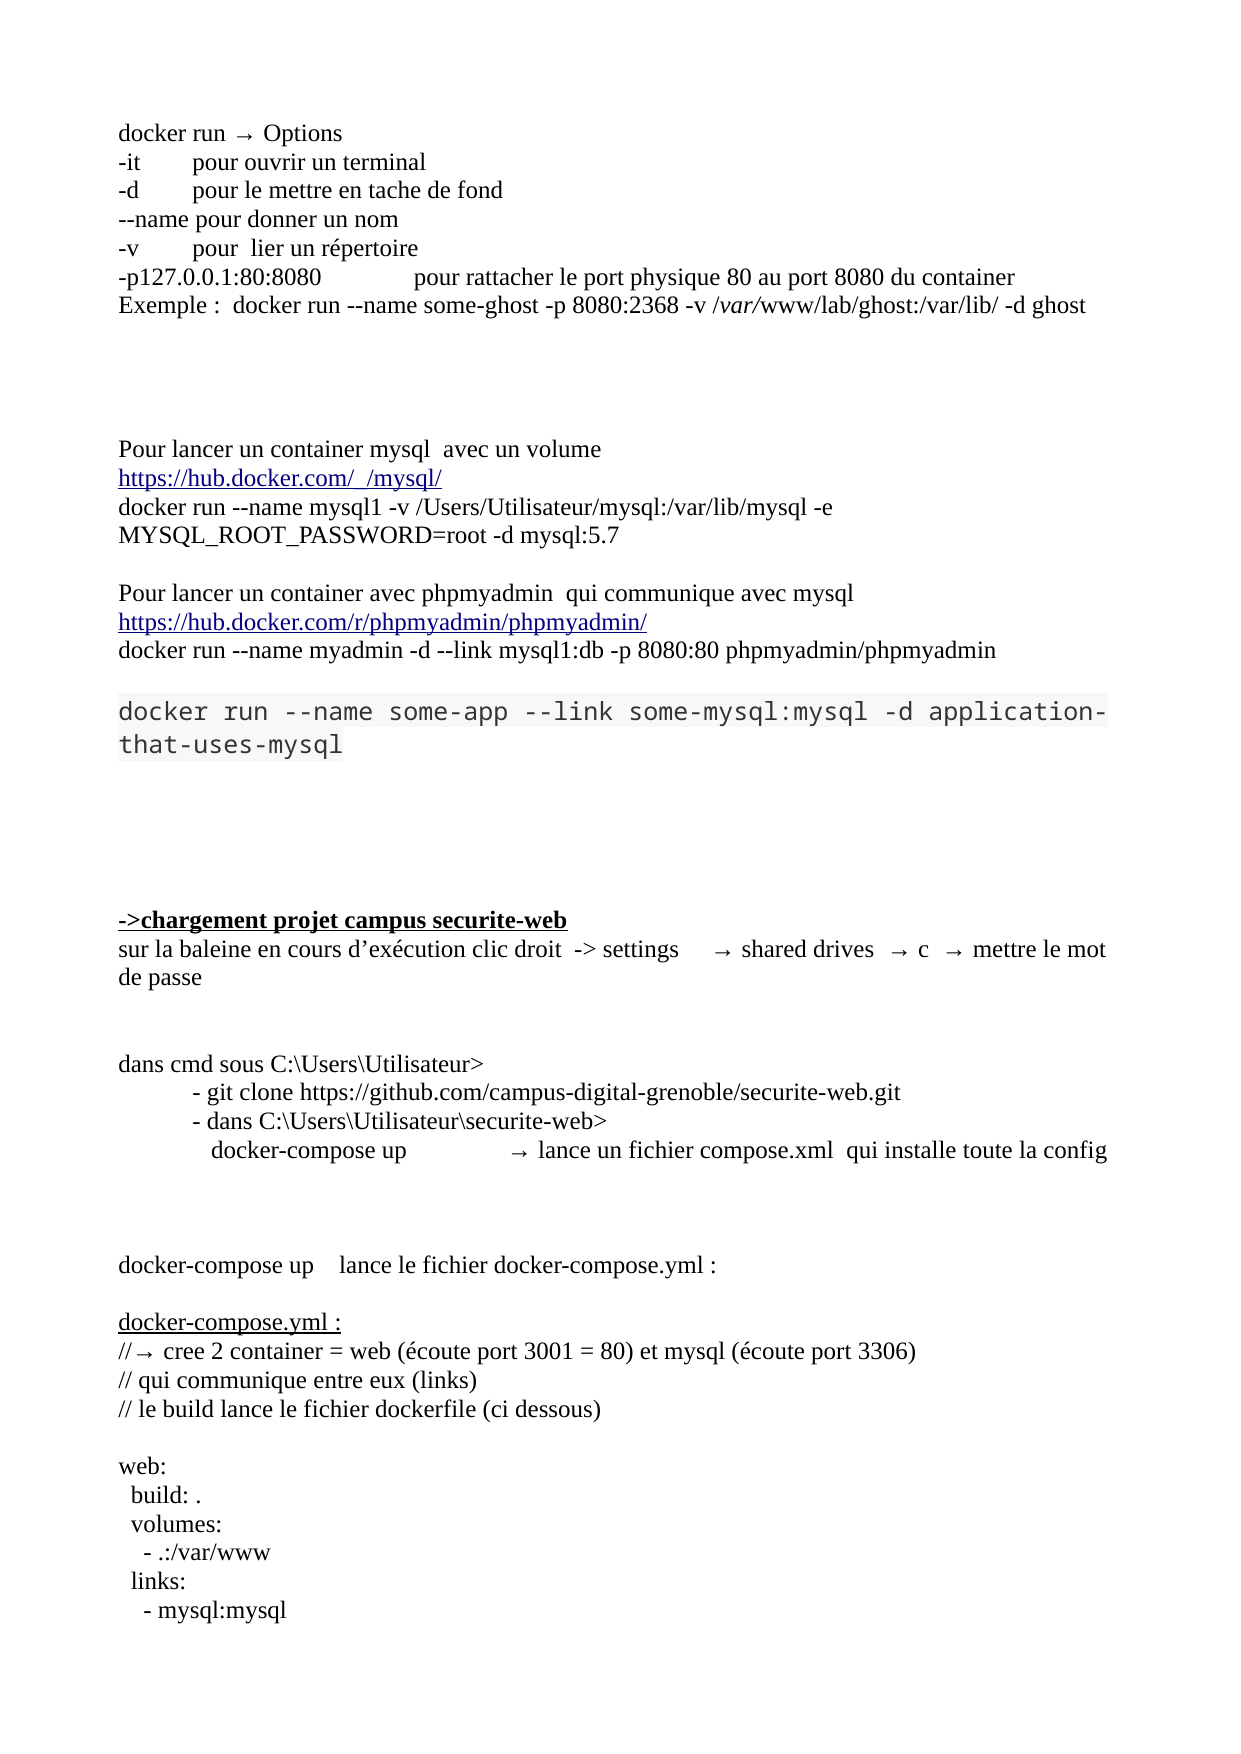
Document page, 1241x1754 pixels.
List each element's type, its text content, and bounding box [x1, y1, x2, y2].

text -it pour ouvrir un terminal [118, 147, 1122, 176]
text - dans C:\Users\Utilisateur\securite-web> [118, 1106, 1122, 1135]
text Pour lancer un container mysql avec un volume [118, 434, 1122, 463]
text volumes: [118, 1509, 1122, 1537]
text web: [118, 1451, 1122, 1480]
text docker run → Options [118, 118, 1122, 147]
text // le build lance le fichier dockerfile (ci dessous) [118, 1394, 1122, 1422]
text docker-compose up → lance un fichier compose.xml qui installe toute la config [118, 1135, 1122, 1164]
text sur la baleine en cours d’exécution clic droit -> settings → shared drives → c → mettre le mot de passe [118, 934, 1122, 991]
text - mysql:mysql [118, 1595, 1122, 1624]
text docker run --name myadmin -d --link mysql1:db -p 8080:80 phpmyadmin/phpmyadmin [118, 636, 1122, 664]
text build: . [118, 1480, 1122, 1509]
text https://hub.docker.com/r/phpmyadmin/phpmyadmin/ [118, 607, 1122, 636]
text Pour lancer un container avec phpmyadmin qui communique avec mysql [118, 578, 1122, 607]
text ->chargement projet campus securite-web [118, 905, 1122, 934]
text docker-compose up lance le fichier docker-compose.yml : [118, 1250, 1122, 1279]
text --name pour donner un nom [118, 204, 1122, 233]
text // qui communique entre eux (links) [118, 1365, 1122, 1394]
text docker-compose.yml : [118, 1307, 1122, 1336]
text links: [118, 1566, 1122, 1595]
text -v pour lier un répertoire [118, 233, 1122, 262]
text dans cmd sous C:\Users\Utilisateur> [118, 1049, 1122, 1077]
text docker run --name some-app --link some-mysql:mysql -d application-that-uses-mysql [118, 693, 1122, 761]
text - .:/var/www [118, 1537, 1122, 1566]
text -d pour le mettre en tache de fond [118, 176, 1122, 204]
text https://hub.docker.com/_/mysql/ [118, 463, 1122, 492]
text docker run --name mysql1 -v /Users/Utilisateur/mysql:/var/lib/mysql -e MYSQL_ROOT_PASSWORD=root -d mysql:5.7 [118, 492, 1122, 549]
text Exemple : docker run --name some-ghost -p 8080:2368 -v /var/www/lab/ghost:/var/lib/ -d ghost [118, 291, 1122, 319]
text - git clone https://github.com/campus-digital-grenoble/securite-web.git [118, 1077, 1122, 1106]
text //→ cree 2 container = web (écoute port 3001 = 80) et mysql (écoute port 3306) [118, 1336, 1122, 1365]
text -p127.0.0.1:80:8080 pour rattacher le port physique 80 au port 8080 du container [118, 262, 1122, 291]
